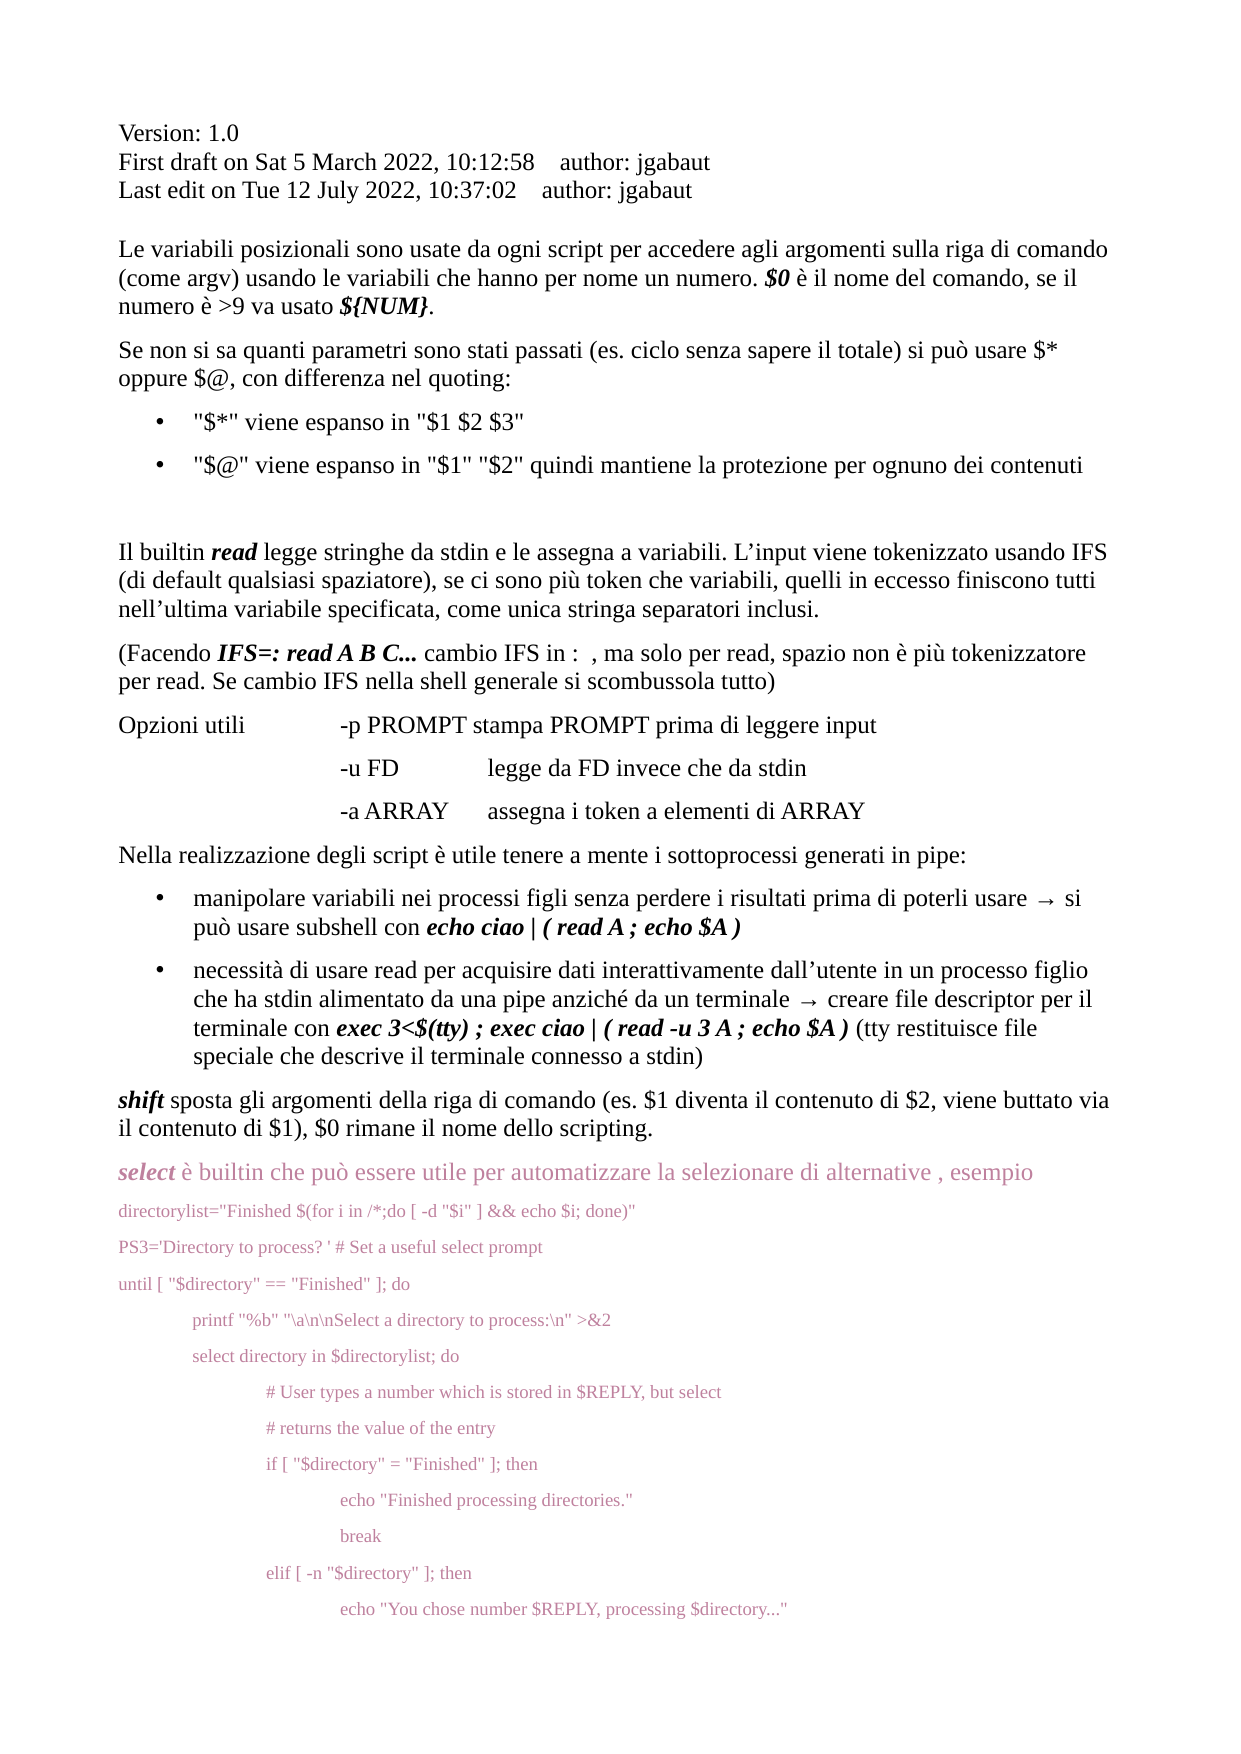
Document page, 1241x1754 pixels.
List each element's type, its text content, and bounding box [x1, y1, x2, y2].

text echo "Finished processing directories." [118, 1489, 1122, 1511]
text -a ARRAY assegna i token a elementi di ARRAY [118, 796, 1122, 825]
text elif [ -n "$directory" ]; then [118, 1562, 1122, 1583]
text Opzioni utili -p PROMPT stampa PROMPT prima di leggere input [118, 710, 1122, 738]
list "$@" viene espanso in "$1" "$2" quindi mantiene la protezione per ognuno dei contenuti [156, 450, 1122, 479]
text directorylist="Finished $(for i in /*;do [ -d "$i" ] && echo $i; done)" [118, 1200, 1122, 1222]
text until [ "$directory" == "Finished" ]; do [118, 1272, 1122, 1294]
text if [ "$directory" = "Finished" ]; then [118, 1453, 1122, 1475]
text Se non si sa quanti parametri sono stati passati (es. ciclo senza sapere il totale) si può usare $* oppure $@, con differenza nel quoting: [118, 335, 1122, 392]
text shift sposta gli argomenti della riga di comando (es. $1 diventa il contenuto di $2, viene buttato via il contenuto di $1), $0 rimane il nome dello scripting. [118, 1085, 1122, 1142]
text PS3='Directory to process? ' # Set a useful select prompt [118, 1236, 1122, 1258]
text break [118, 1525, 1122, 1547]
text (Facendo IFS=: read A B C... cambio IFS in : , ma solo per read, spazio non è più tokenizzatore per read. Se cambio IFS nella shell generale si scombussola tutto) [118, 638, 1122, 695]
list necessità di usare read per acquisire dati interattivamente dall’utente in un processo figlio che ha stdin alimentato da una pipe anziché da un terminale → creare file descriptor per il terminale con exec 3<$(tty) ; exec ciao | ( read -u 3 A ; echo $A ) (tty restituisce file speciale che descrive il terminale connesso a stdin) [156, 955, 1122, 1070]
text Nella realizzazione degli script è utile tenere a mente i sottoprocessi generati in pipe: [118, 840, 1122, 868]
text printf "%b" "\a\n\nSelect a directory to process:\n" >&2 [118, 1308, 1122, 1330]
text # returns the value of the entry [118, 1417, 1122, 1438]
text select è builtin che può essere utile per automatizzare la selezionare di alternative , esempio [118, 1157, 1122, 1186]
list "$*" viene espanso in "$1 $2 $3" [156, 407, 1122, 436]
text echo "You chose number $REPLY, processing $directory..." [118, 1598, 1122, 1619]
list manipolare variabili nei processi figli senza perdere i risultati prima di poterli usare → si può usare subshell con echo ciao | ( read A ; echo $A ) [156, 883, 1122, 941]
text -u FD legge da FD invece che da stdin [118, 753, 1122, 782]
text Il builtin read legge stringhe da stdin e le assegna a variabili. L’input viene tokenizzato usando IFS (di default qualsiasi spaziatore), se ci sono più token che variabili, quelli in eccesso finiscono tutti nell’ultima variabile specificata, come unica stringa separatori inclusi. [118, 537, 1122, 623]
text # User types a number which is stored in $REPLY, but select [118, 1381, 1122, 1402]
text select directory in $directorylist; do [118, 1345, 1122, 1366]
text Le variabili posizionali sono usate da ogni script per accedere agli argomenti sulla riga di comando (come argv) usando le variabili che hanno per nome un numero. $0 è il nome del comando, se il numero è >9 va usato ${NUM}. [118, 234, 1122, 320]
